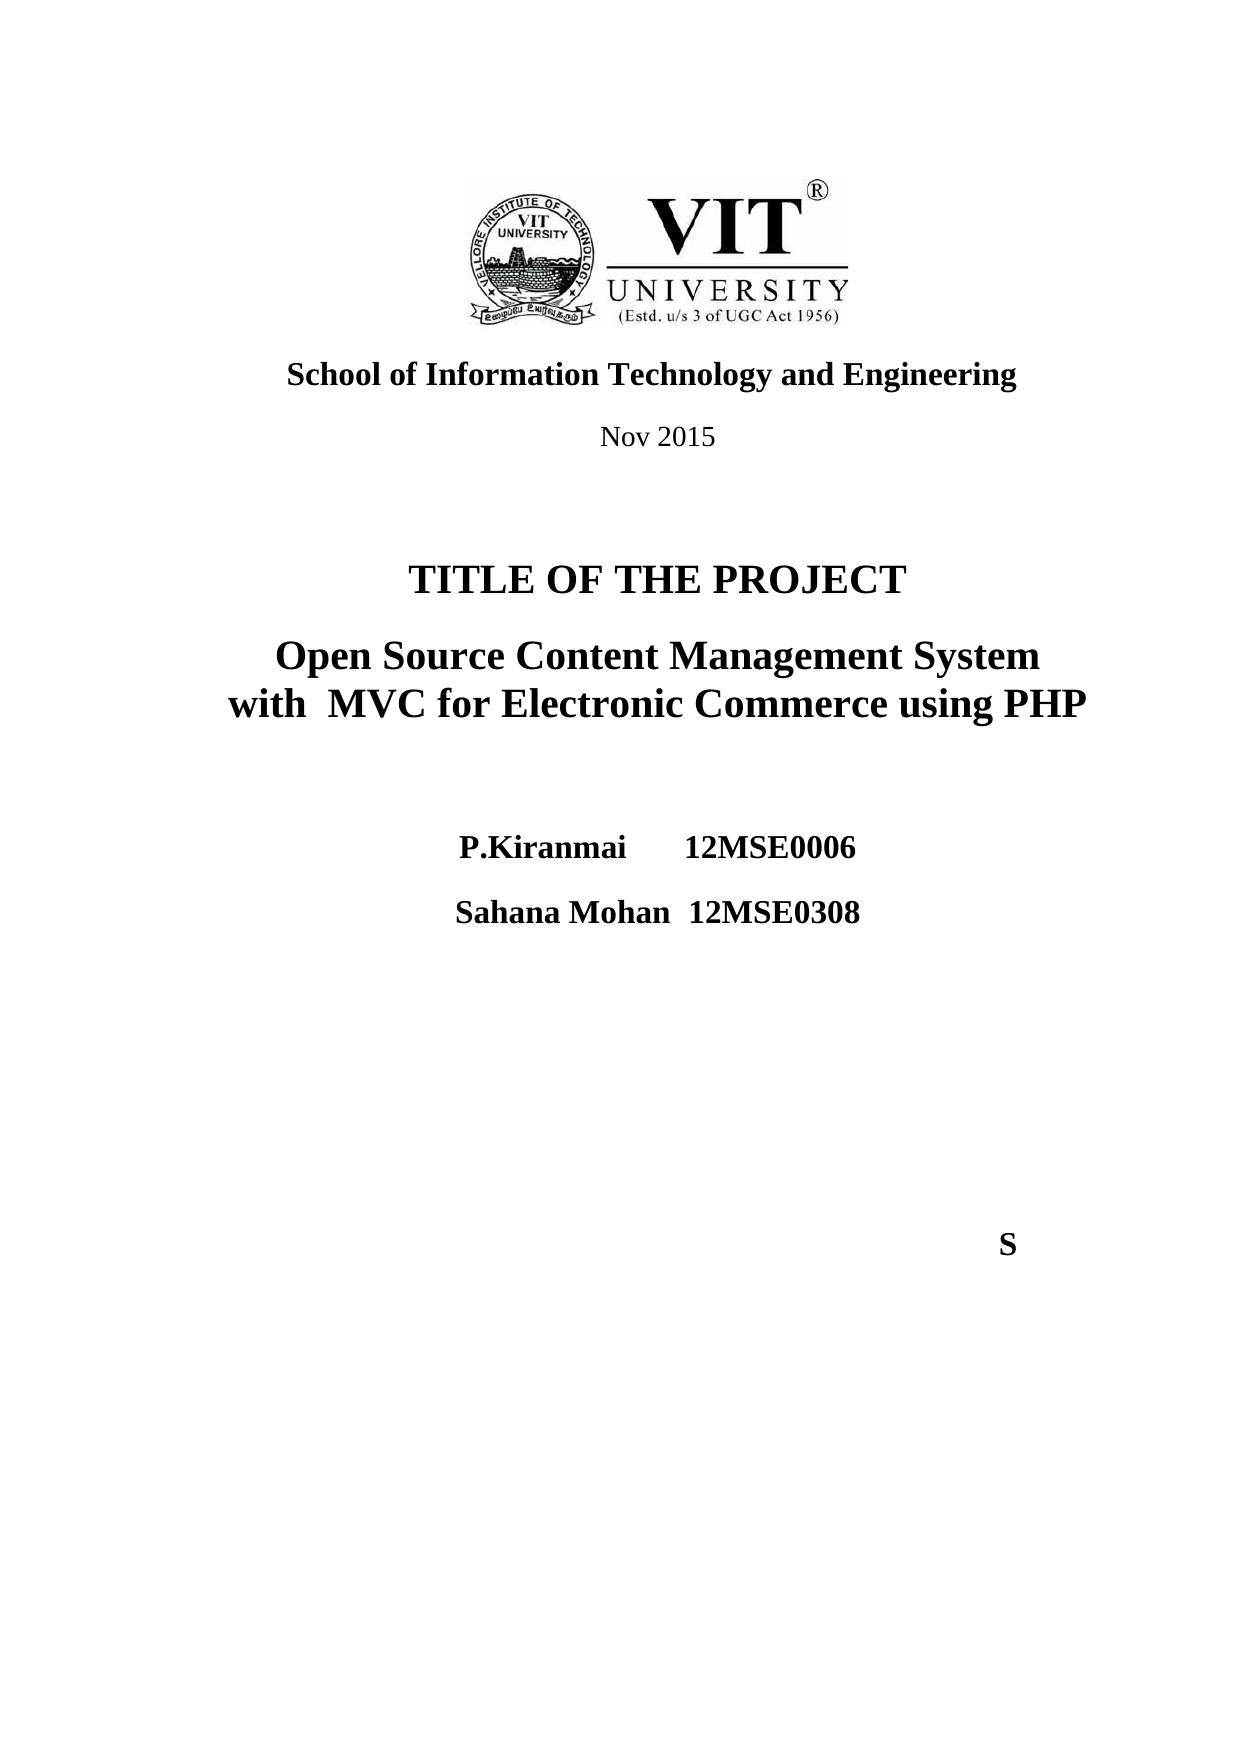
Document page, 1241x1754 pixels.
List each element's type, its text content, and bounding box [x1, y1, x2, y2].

text School of Information Technology and Engineering [225, 354, 1017, 392]
text Nov 2015 [225, 419, 1090, 453]
text S [225, 1224, 1017, 1262]
text Sahana Mohan 12MSE0308 [225, 892, 1090, 931]
picture [467, 179, 849, 329]
text TITLE OF THE PROJECT [225, 554, 1090, 602]
text Open Source Content Management System with MVC for Electronic Commerce using PHP [225, 630, 1090, 726]
text P.Kiranmai 12MSE0006 [225, 828, 1090, 866]
